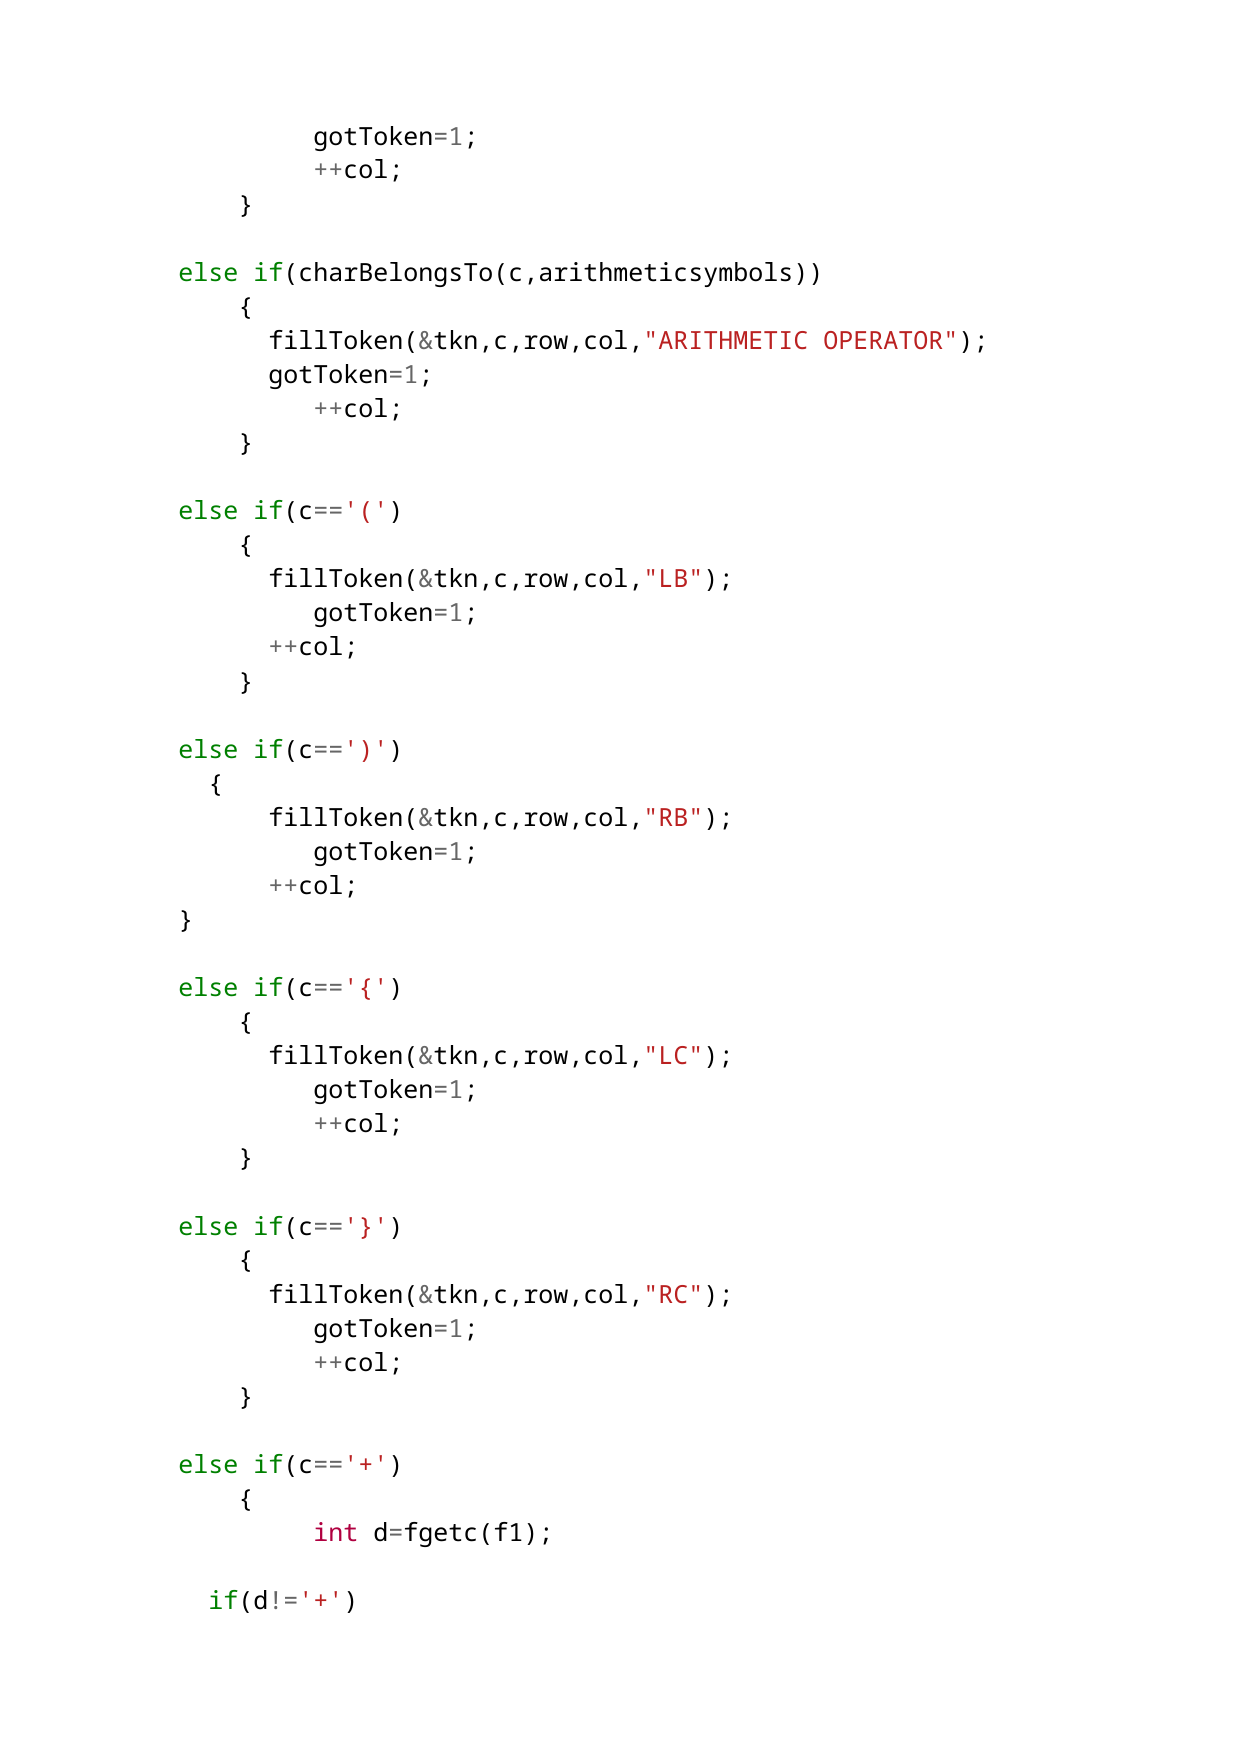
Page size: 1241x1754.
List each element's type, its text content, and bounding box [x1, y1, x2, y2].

text ++col; [118, 391, 1122, 425]
text fillToken(&tkn,c,row,col,"RC"); [118, 1276, 1122, 1310]
text fillToken(&tkn,c,row,col,"ARITHMETIC OPERATOR"); [118, 322, 1122, 357]
text gotToken=1; [118, 595, 1122, 629]
text else if(charBelongsTo(c,arithmeticsymbols)) [118, 254, 1122, 288]
text else if(c=='{') [118, 970, 1122, 1004]
text } [118, 1140, 1122, 1174]
text gotToken=1; [118, 833, 1122, 867]
text { [118, 765, 1122, 799]
text ++col; [118, 629, 1122, 663]
text { [118, 1242, 1122, 1276]
text else if(c=='+') [118, 1447, 1122, 1481]
text gotToken=1; [118, 1310, 1122, 1344]
text } [118, 902, 1122, 936]
text { [118, 288, 1122, 322]
text ++col; [118, 152, 1122, 186]
text else if(c==')') [118, 731, 1122, 765]
text fillToken(&tkn,c,row,col,"RB"); [118, 799, 1122, 833]
text ++col; [118, 1106, 1122, 1140]
text int d=fgetc(f1); [118, 1515, 1122, 1549]
text gotToken=1; [118, 1072, 1122, 1106]
text fillToken(&tkn,c,row,col,"LB"); [118, 561, 1122, 595]
text fillToken(&tkn,c,row,col,"LC"); [118, 1038, 1122, 1072]
text { [118, 1481, 1122, 1515]
text { [118, 527, 1122, 561]
text } [118, 663, 1122, 697]
text } [118, 425, 1122, 459]
text else if(c=='}') [118, 1208, 1122, 1242]
text ++col; [118, 867, 1122, 902]
text if(d!='+') [118, 1583, 1122, 1617]
text { [118, 1004, 1122, 1038]
text ++col; [118, 1344, 1122, 1378]
text else if(c=='(') [118, 493, 1122, 527]
text } [118, 1378, 1122, 1412]
text gotToken=1; [118, 357, 1122, 391]
text } [118, 186, 1122, 220]
text gotToken=1; [118, 118, 1122, 152]
